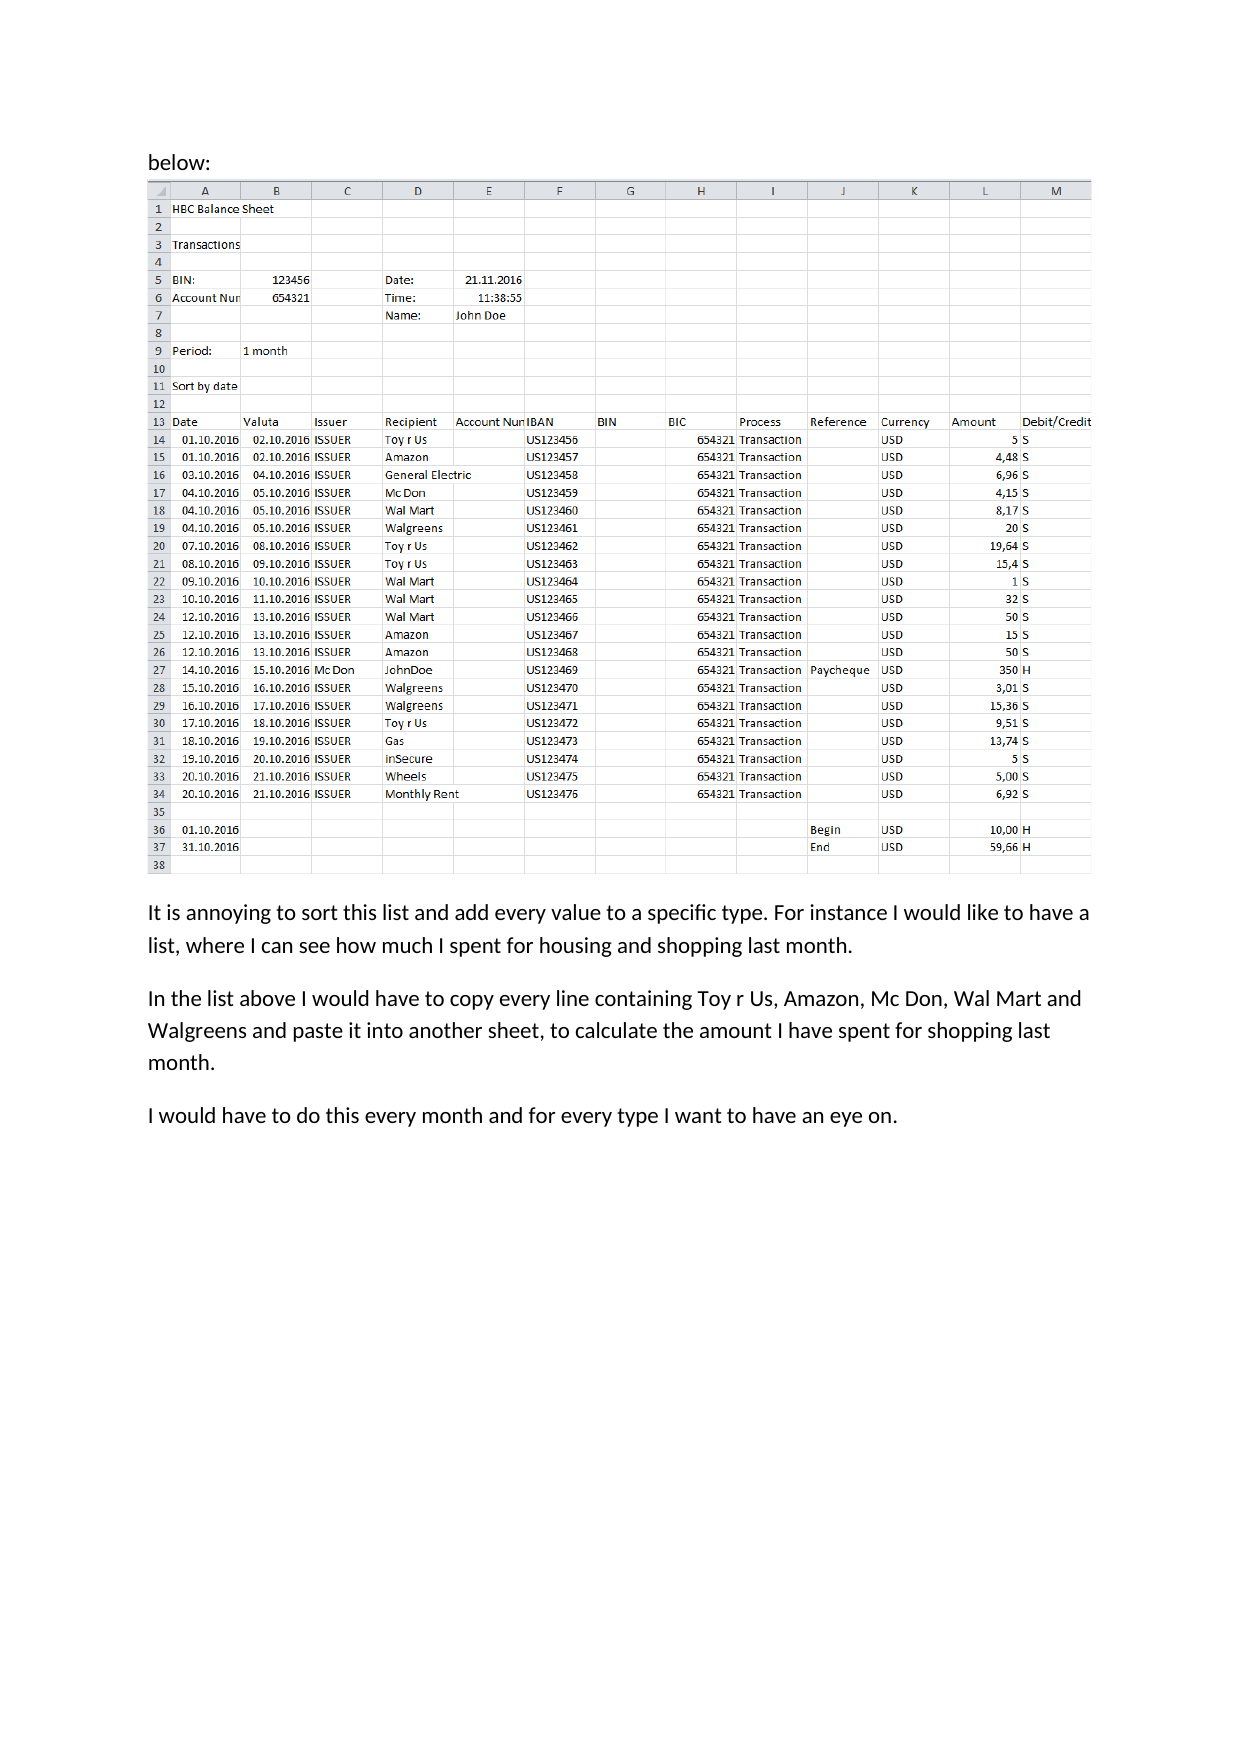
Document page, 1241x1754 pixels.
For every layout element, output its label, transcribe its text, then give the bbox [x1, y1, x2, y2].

text below: [148, 148, 1093, 873]
picture [147, 179, 1092, 874]
text It is annoying to sort this list and add every value to a specific type. For instance I would like to have a list, where I can see how much I spent for housing and shopping last month. [148, 898, 1093, 959]
text I would have to do this every month and for every type I want to have an eye on. [148, 1101, 1093, 1129]
text In the list above I would have to copy every line containing Toy r Us, Amazon, Mc Don, Wal Mart and Walgreens and paste it into another sheet, to calculate the amount I have spent for shopping last month. [148, 984, 1093, 1076]
